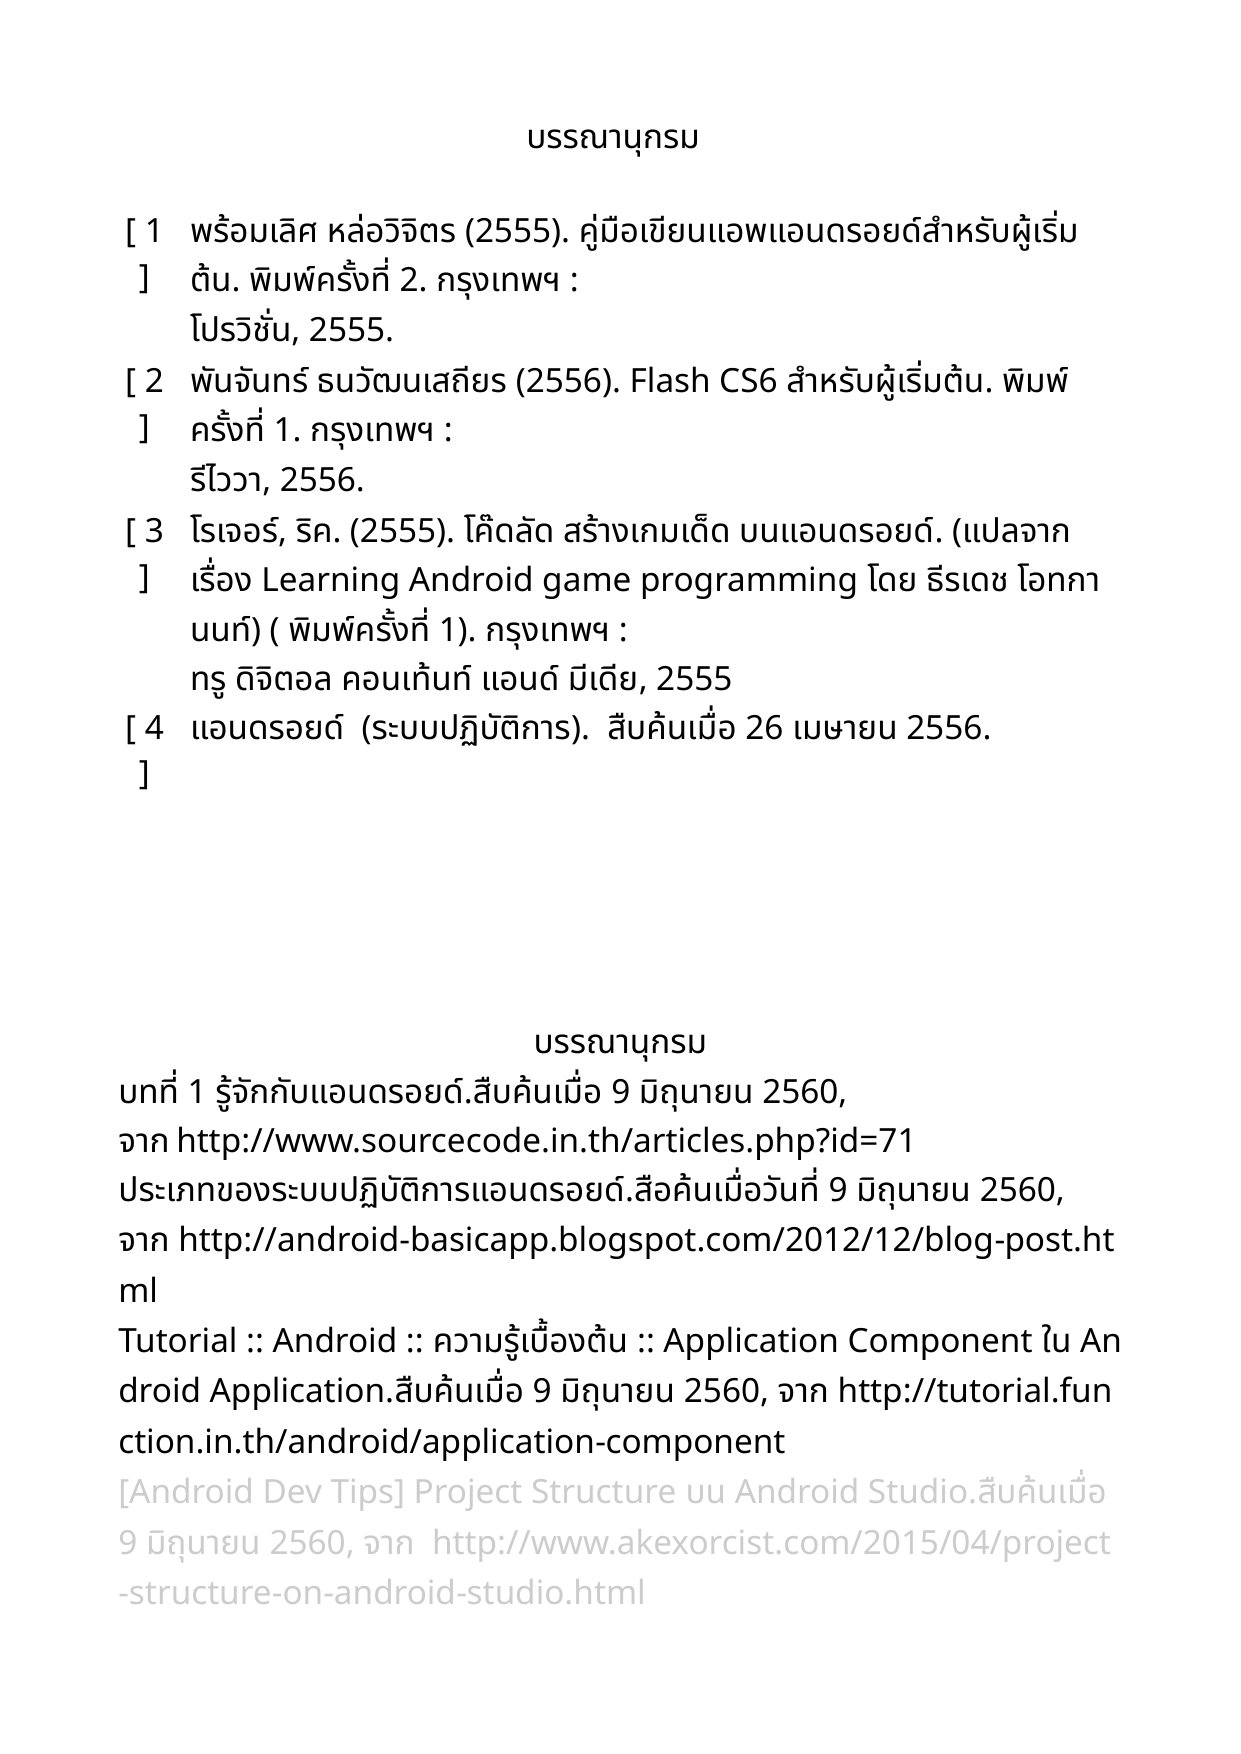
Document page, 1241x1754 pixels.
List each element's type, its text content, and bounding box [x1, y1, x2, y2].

text [Android Dev Tips] Project Structure บน Android Studio.สืบค้นเมื่อ 9 มิถุนายน 2560, จาก http://www.akexorcist.com/2015/04/project-structure-on-android-studio.html [118, 1468, 1122, 1619]
table_cell [179, 795, 1127, 842]
table_header พร้อมเลิศ หล่อวิจิตร (2555). คู่มือเขียนแอพแอนดรอยด์สำหรับผู้เริ่มต้น. พิมพ์ครั้งที่ 2. กรุงเทพฯ : โปรวิชั่น, 2555. [179, 207, 1127, 357]
table_cell โรเจอร์, ริค. (2555). โค๊ดลัด สร้างเกมเด็ด บนแอนดรอยด์. (แปลจากเรื่อง Learning Android game programming โดย ธีรเดช โอทกานนท์) ( พิมพ์ครั้งที่ 1). กรุงเทพฯ : ทรู ดิจิตอล คอนเท้นท์ แอนด์ มีเดีย, 2555 [179, 507, 1127, 704]
text ประเภทของระบบปฏิบัติการแอนดรอยด์.สือค้นเมื่อวันที่ 9 มิถุนายน 2560, จาก http://android-basicapp.blogspot.com/2012/12/blog-post.html [118, 1166, 1122, 1317]
text บทที่ 1 รู้จักกับแอนดรอยด์.สืบค้นเมื่อ 9 มิถุนายน 2560, จากhttp://www.sourcecode.in.th/articles.php?id=71 [118, 1067, 1122, 1166]
table_cell [ 4 ] [113, 704, 178, 794]
table_cell แอนดรอยด์ (ระบบปฏิบัติการ). สืบค้นเมื่อ 26 เมษายน 2556. [179, 704, 1127, 794]
table_header [ 1 ] [113, 207, 178, 357]
table_cell [ 2 ] [113, 357, 178, 507]
table_cell [113, 795, 178, 842]
text บรรณานุกรม [148, 118, 1078, 162]
text Tutorial :: Android :: ความรู้เบื้องต้น :: Application Component ใน Android Application.สืบค้นเมื่อ 9 มิถุนายน 2560, จาก http://tutorial.function.in.th/android/application-component [118, 1317, 1122, 1468]
text บรรณานุกรม [118, 1024, 1122, 1067]
table_cell [ 3 ] [113, 507, 178, 704]
table_cell พันจันทร์ ธนวัฒนเสถียร (2556). Flash CS6 สำหรับผู้เริ่มต้น. พิมพ์ครั้งที่ 1. กรุงเทพฯ : รีไววา, 2556. [179, 357, 1127, 507]
